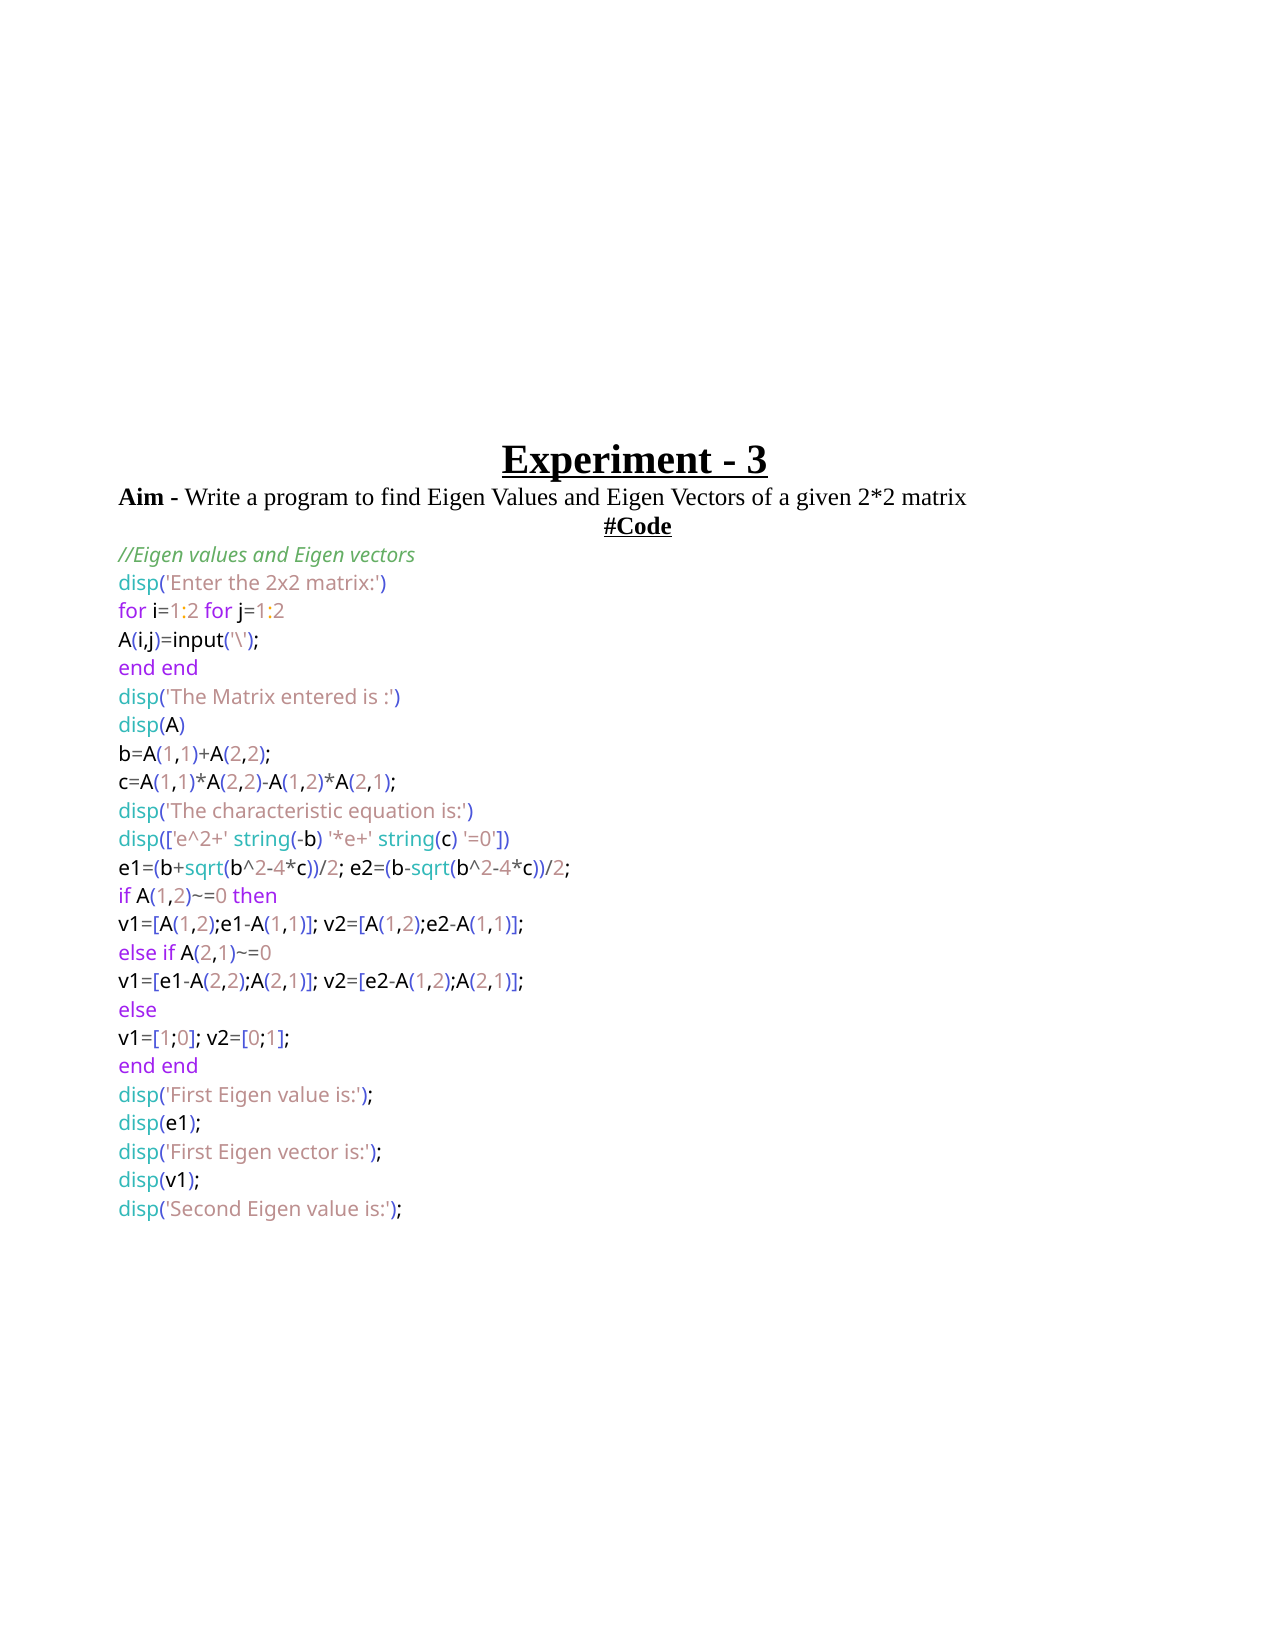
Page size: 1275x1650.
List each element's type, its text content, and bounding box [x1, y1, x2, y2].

text disp('Enter the 2x2 matrix:') [118, 568, 1157, 597]
text disp(['e^2+' string(-b) '*e+' string(c) '=0']) [118, 824, 1157, 853]
text disp('First Eigen value is:'); [118, 1080, 1157, 1108]
text else [118, 995, 1157, 1023]
text for i=1:2 for j=1:2 [118, 597, 1157, 625]
text Experiment - 3 [118, 434, 1157, 482]
text #Code [118, 511, 1157, 540]
text A(i,j)=input('\'); [118, 625, 1157, 653]
text Aim - Write a program to find Eigen Values and Eigen Vectors of a given 2*2 matrix [118, 482, 1157, 511]
text disp('The characteristic equation is:') [118, 796, 1157, 824]
text v1=[1;0]; v2=[0;1]; [118, 1023, 1157, 1052]
text disp('The Matrix entered is :') [118, 682, 1157, 710]
text c=A(1,1)*A(2,2)-A(1,2)*A(2,1); [118, 767, 1157, 796]
text disp(e1); [118, 1108, 1157, 1137]
text disp('Second Eigen value is:'); [118, 1194, 1157, 1222]
text else if A(2,1)~=0 [118, 938, 1157, 966]
text disp(A) [118, 710, 1157, 739]
text e1=(b+sqrt(b^2-4*c))/2; e2=(b-sqrt(b^2-4*c))/2; [118, 853, 1157, 881]
text v1=[e1-A(2,2);A(2,1)]; v2=[e2-A(1,2);A(2,1)]; [118, 966, 1157, 995]
text end end [118, 653, 1157, 682]
text v1=[A(1,2);e1-A(1,1)]; v2=[A(1,2);e2-A(1,1)]; [118, 909, 1157, 938]
text disp(v1); [118, 1165, 1157, 1194]
text if A(1,2)~=0 then [118, 881, 1157, 909]
text //Eigen values and Eigen vectors [118, 540, 1157, 568]
text end end [118, 1052, 1157, 1080]
text b=A(1,1)+A(2,2); [118, 739, 1157, 767]
text disp('First Eigen vector is:'); [118, 1137, 1157, 1165]
